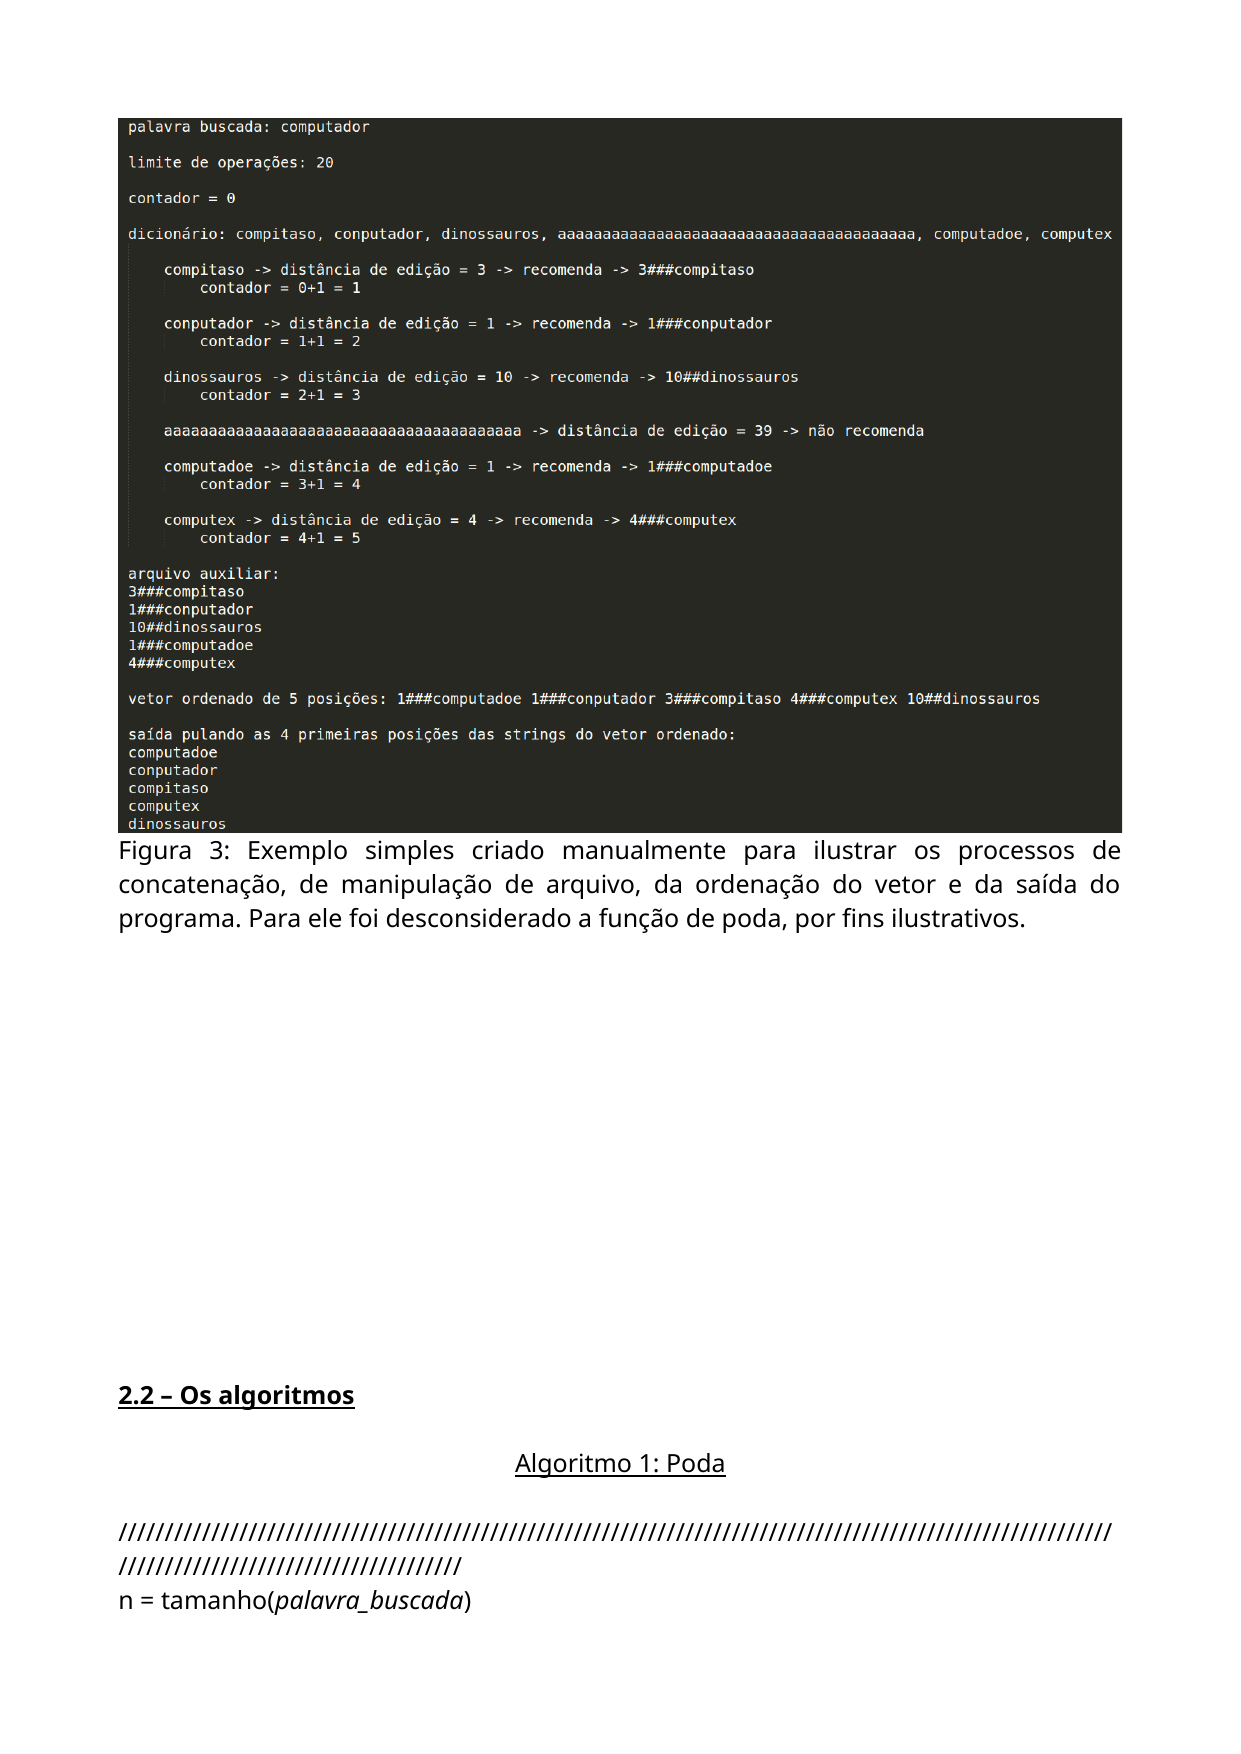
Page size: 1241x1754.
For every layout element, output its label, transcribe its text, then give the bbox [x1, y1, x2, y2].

text Figura 3: Exemplo simples criado manualmente para ilustrar os processos de concatenação, de manipulação de arquivo, da ordenação do vetor e da saída do programa. Para ele foi desconsiderado a função de poda, por fins ilustrativos. [118, 833, 1122, 935]
text Algoritmo 1: Poda [118, 1446, 1122, 1480]
text n = tamanho(palavra_buscada) [118, 1582, 1122, 1616]
text 2.2 – Os algoritmos [118, 1378, 1122, 1412]
text //////////////////////////////////////////////////////////////////////////////////////////////////////////////////////////////////////////////// [118, 1514, 1122, 1582]
picture [118, 118, 1123, 833]
